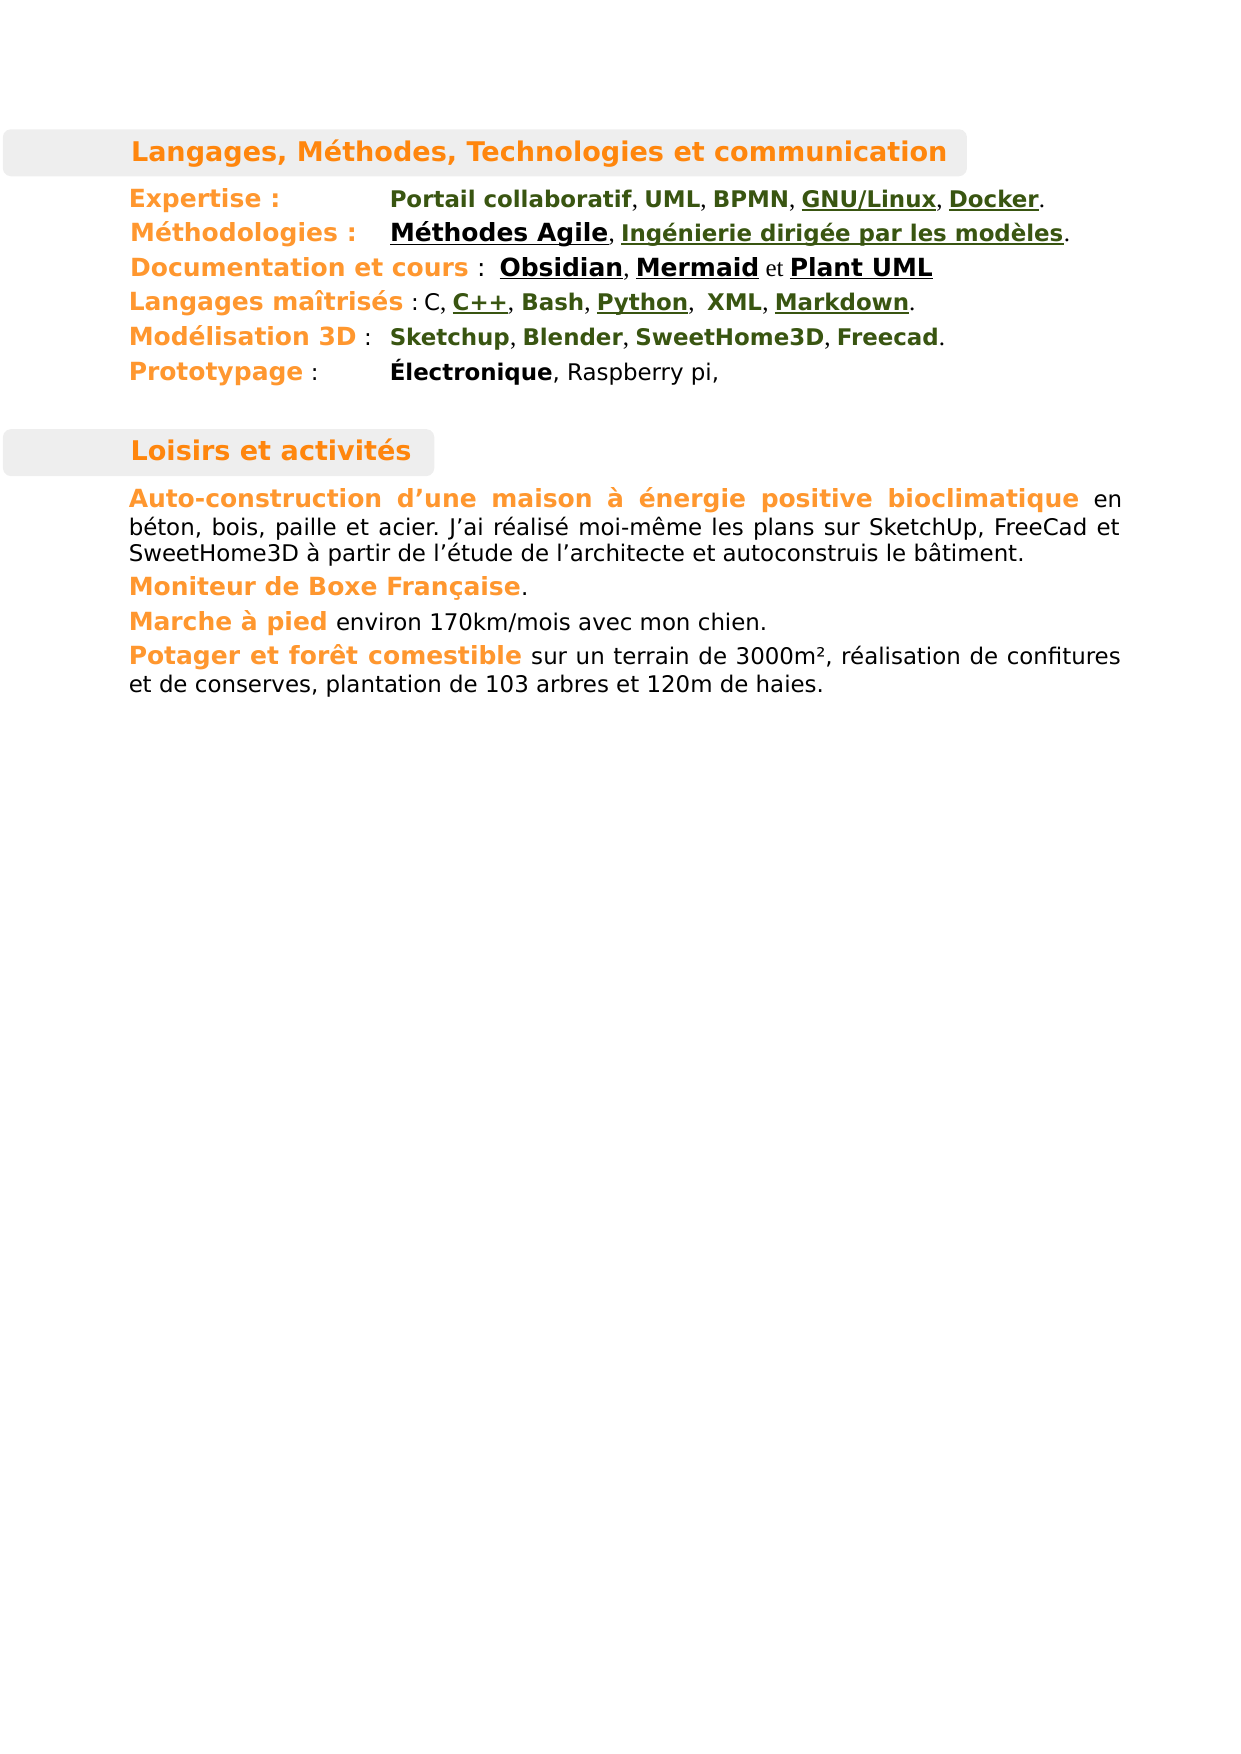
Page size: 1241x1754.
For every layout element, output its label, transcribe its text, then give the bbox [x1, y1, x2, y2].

text Loisirs et activités [435, 436, 1122, 467]
text Moniteur de Boxe Française. [128, 572, 1122, 602]
text Langages, Méthodes, Technologies et communication [967, 136, 1122, 167]
text Potager et forêt comestible sur un terrain de 3000m², réalisation de confitures et de conserves, plantation de 103 arbres et 120m de haies. [128, 642, 1122, 697]
text Langages maîtrisés : C, C++, Bash, Python, XML, Markdown. [128, 287, 1122, 317]
text Documentation et cours : Obsidian, Mermaid et Plant UML [130, 253, 1122, 282]
text Méthodologies : Méthodes Agile, Ingénierie dirigée par les modèles. [130, 218, 1122, 248]
text Auto-construction d’une maison à énergie positive bioclimatique en béton, bois, paille et acier. J’ai réalisé moi-même les plans sur SketchUp, FreeCad et SweetHome3D à partir de l’étude de l’architecte et autoconstruis le bâtiment. [128, 484, 1122, 567]
text Expertise : Portail collaboratif, UML, BPMN, GNU/Linux, Docker. [128, 184, 1122, 213]
text Marche à pied environ 170km/mois avec mon chien. [128, 607, 1122, 636]
text Prototypage : Électronique, Raspberry pi, [128, 357, 1122, 386]
text Modélisation 3D : Sketchup, Blender, SweetHome3D, Freecad. [128, 322, 1122, 351]
